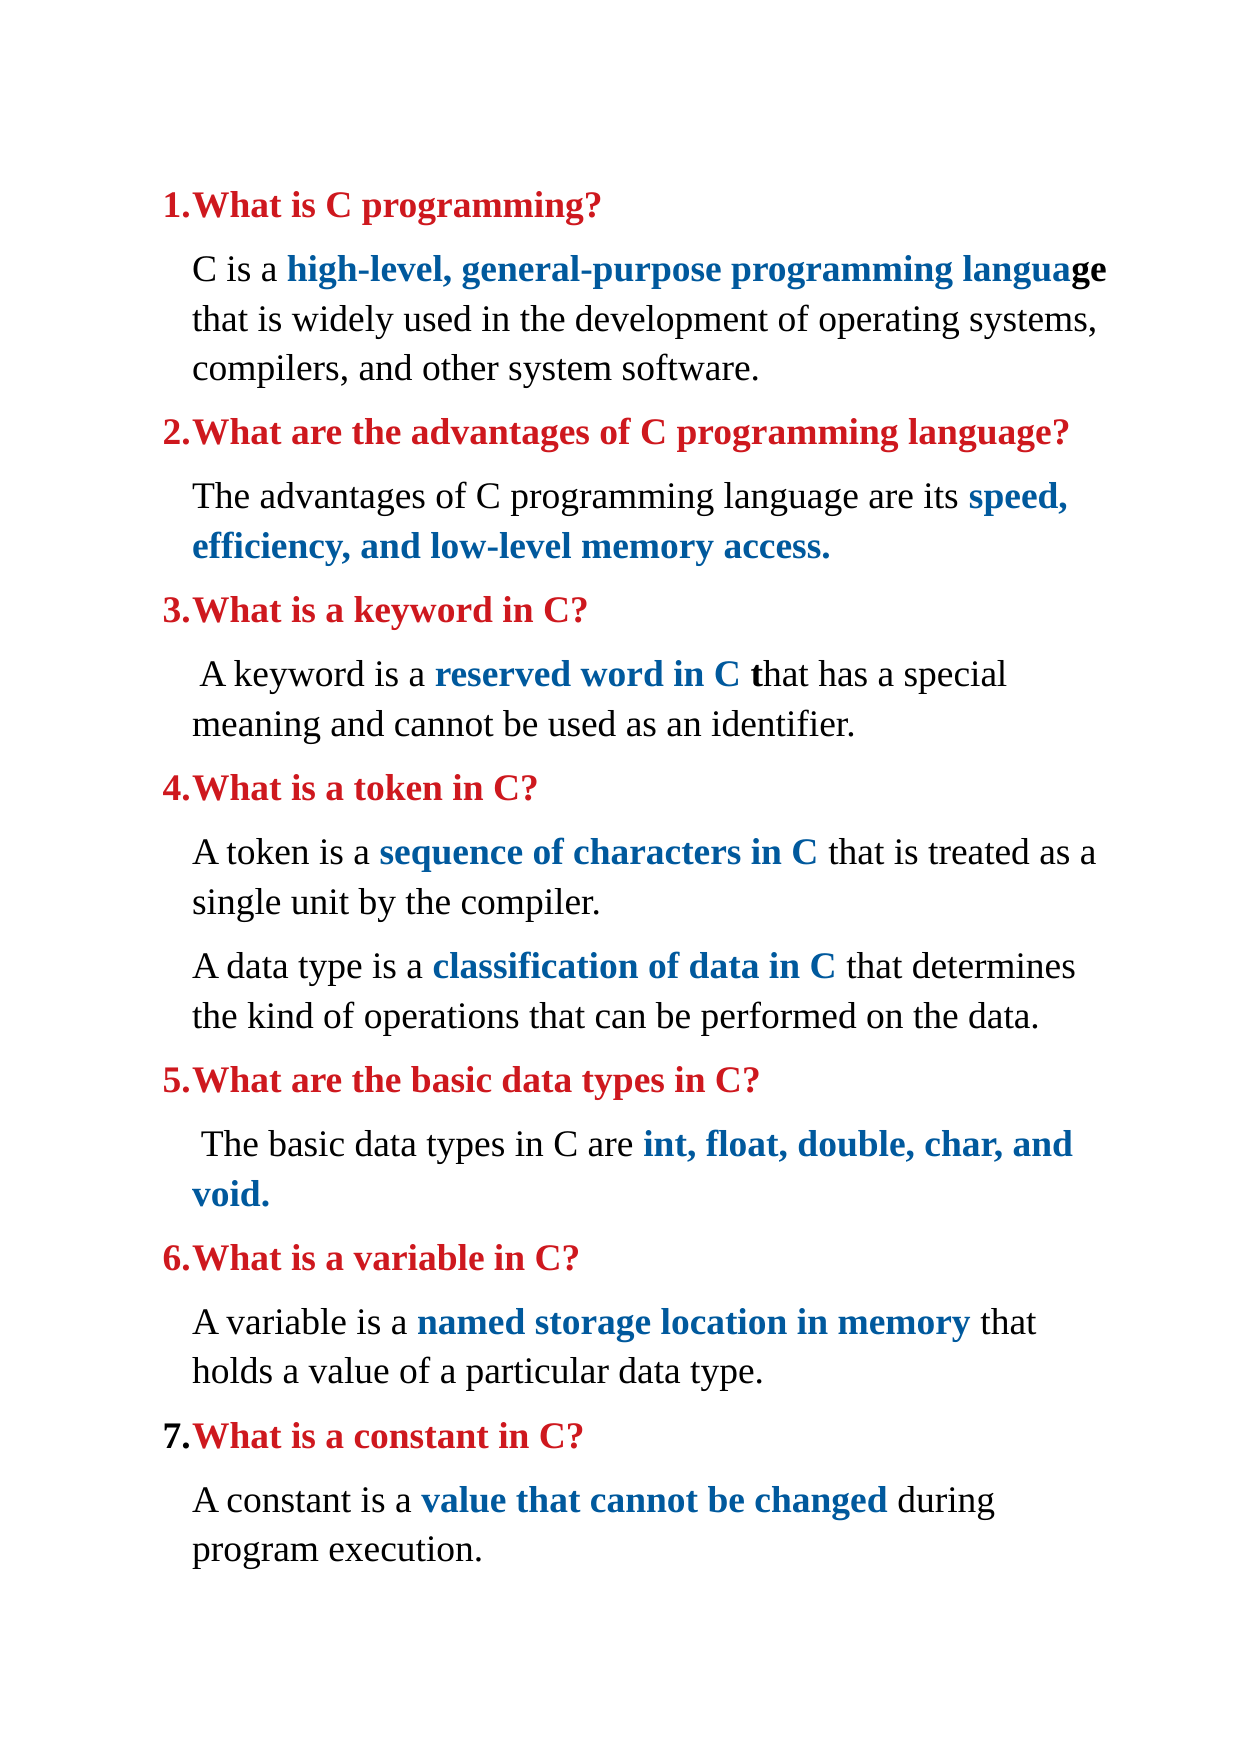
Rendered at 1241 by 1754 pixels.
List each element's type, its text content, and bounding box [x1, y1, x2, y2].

list A token is a sequence of characters in C that is treated as a single unit by the compiler. [162, 830, 1122, 922]
list What is a variable in C? [162, 1235, 1122, 1278]
list What is a token in C? [162, 766, 1122, 809]
list A keyword is a reserved word in C that has a special meaning and cannot be used as an identifier. [162, 652, 1122, 744]
list The basic data types in C are int, float, double, char, and void. [162, 1121, 1122, 1214]
list What is a constant in C? [162, 1413, 1122, 1456]
list What are the advantages of C programming language? [162, 410, 1122, 453]
list A constant is a value that cannot be changed during program execution. [162, 1477, 1122, 1570]
list What is a keyword in C? [162, 588, 1122, 631]
list A variable is a named storage location in memory that holds a value of a particular data type. [162, 1299, 1122, 1392]
list What are the basic data types in C? [162, 1057, 1122, 1100]
list A data type is a classification of data in C that determines the kind of operations that can be performed on the data. [162, 943, 1122, 1036]
list C is a high-level, general-purpose programming language that is widely used in the development of operating systems, compilers, and other system software. [162, 246, 1122, 389]
list What is C programming? [162, 182, 1122, 225]
list The advantages of C programming language are its speed, efficiency, and low-level memory access. [162, 474, 1122, 567]
